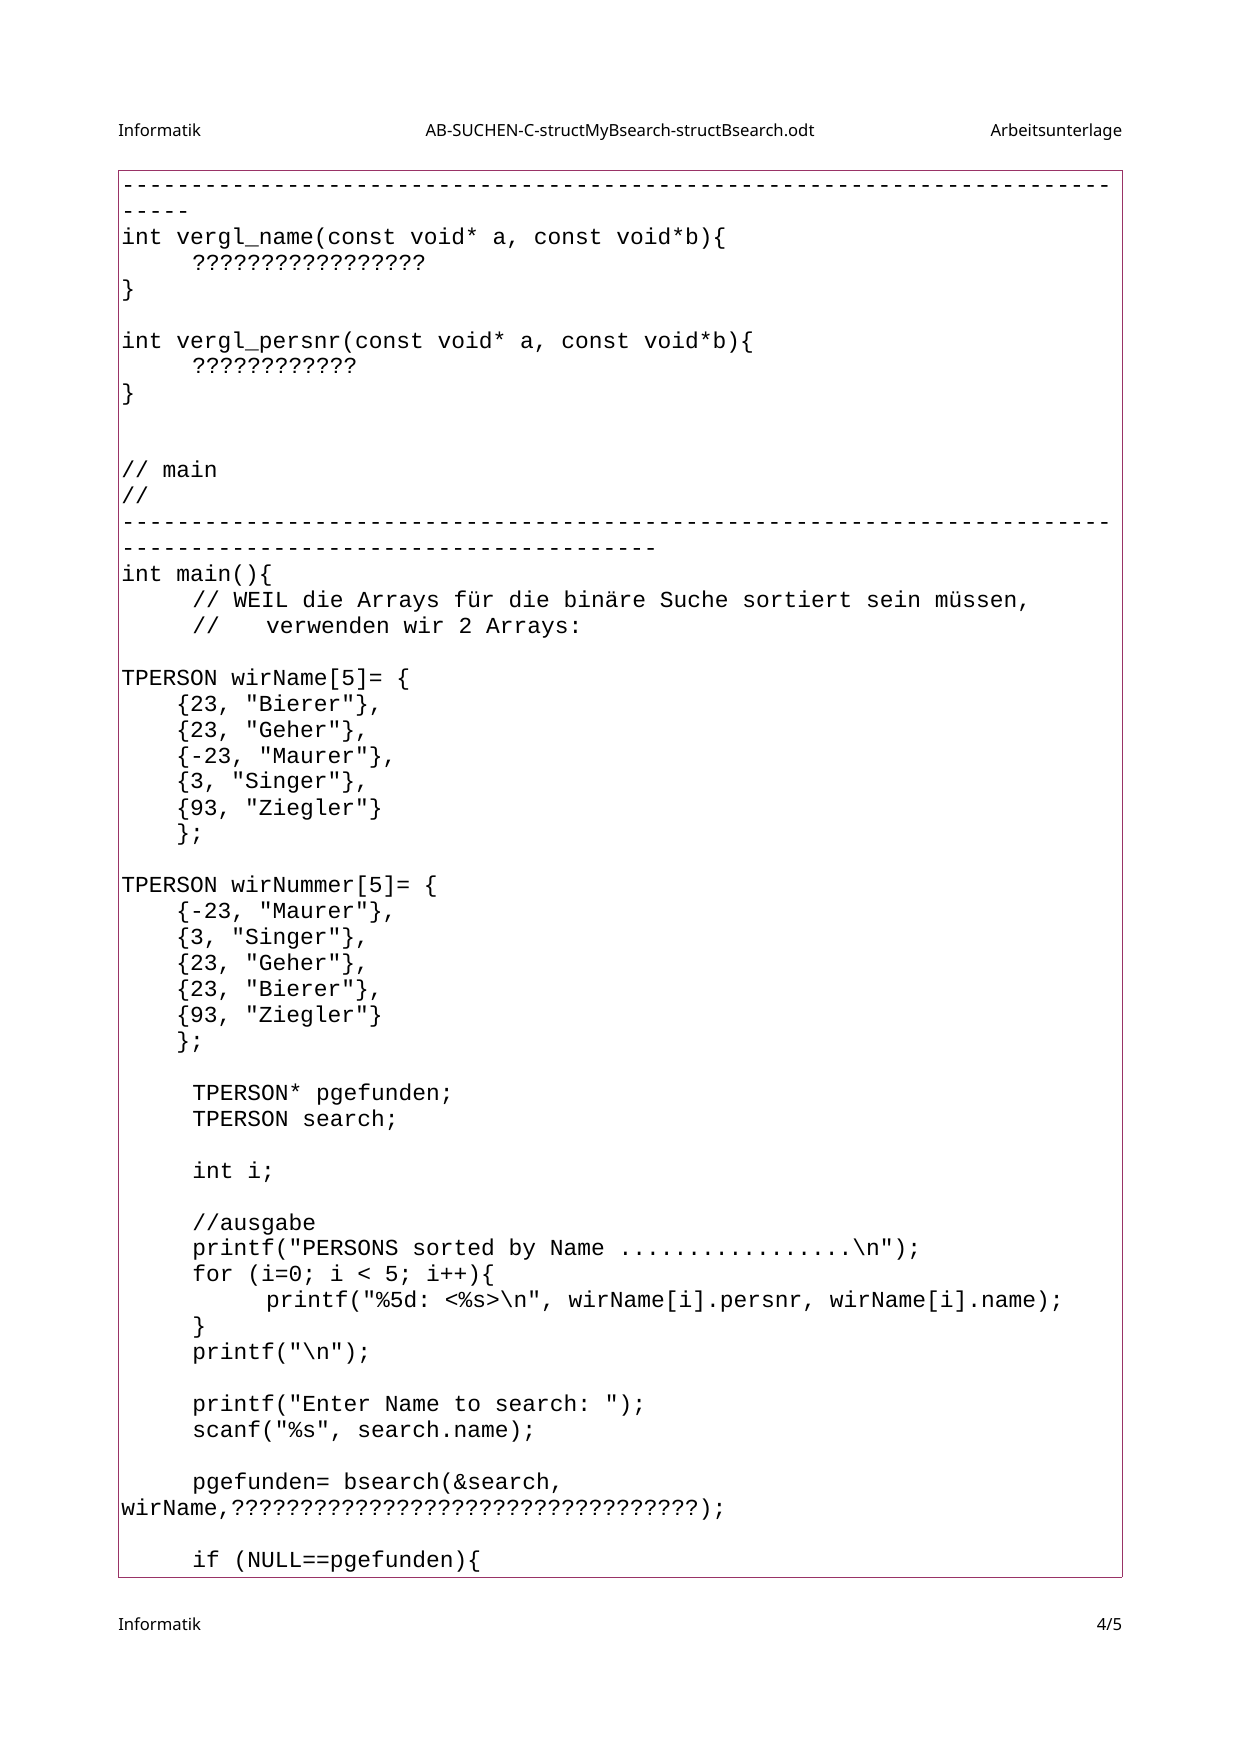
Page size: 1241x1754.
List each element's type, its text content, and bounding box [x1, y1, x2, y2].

text if (NULL==pgefunden){ [119, 1545, 1122, 1577]
text {3, "Singer"}, [119, 767, 1122, 793]
text } [119, 378, 1122, 404]
text TPERSON wirNummer[5]= { [119, 871, 1122, 897]
text int main(){ [119, 559, 1122, 585]
text //ausgabe [119, 1208, 1122, 1234]
text {-23, "Maurer"}, [119, 897, 1122, 922]
text int i; [119, 1156, 1122, 1182]
text printf("Enter Name to search: "); [119, 1389, 1122, 1415]
text TPERSON* pgefunden; [119, 1078, 1122, 1104]
text // verwenden wir 2 Arrays: [119, 611, 1122, 637]
text int vergl_name(const void* a, const void*b){ [119, 222, 1122, 248]
text printf("%5d: <%s>\n", wirName[i].persnr, wirName[i].name); [119, 1286, 1122, 1312]
text TPERSON wirName[5]= { [119, 663, 1122, 689]
text for (i=0; i < 5; i++){ [119, 1260, 1122, 1286]
text // WEIL die Arrays für die binäre Suche sortiert sein müssen, [119, 585, 1122, 611]
text } [119, 1312, 1122, 1337]
text printf("\n"); [119, 1337, 1122, 1363]
text {23, "Bierer"}, [119, 974, 1122, 1000]
text // main [119, 456, 1122, 482]
text pgefunden= bsearch(&search, wirName,??????????????????????????????????); [119, 1467, 1122, 1519]
text [119, 171, 1122, 222]
text printf("PERSONS sorted by Name .................\n"); [119, 1234, 1122, 1260]
text int vergl_persnr(const void* a, const void*b){ [119, 326, 1122, 352]
text TPERSON search; [119, 1104, 1122, 1130]
text } [119, 274, 1122, 300]
text {93, "Ziegler"} [119, 793, 1122, 819]
text scanf("%s", search.name); [119, 1415, 1122, 1441]
text }; [119, 819, 1122, 845]
text {23, "Geher"}, [119, 948, 1122, 974]
text // --------------------------------------------------------------------------------------------------------------- [119, 482, 1122, 559]
text ????????????????? [119, 248, 1122, 274]
text {3, "Singer"}, [119, 922, 1122, 948]
text {-23, "Maurer"}, [119, 741, 1122, 767]
text {93, "Ziegler"} [119, 1000, 1122, 1026]
text ???????????? [119, 352, 1122, 378]
text {23, "Bierer"}, [119, 689, 1122, 715]
text {23, "Geher"}, [119, 715, 1122, 741]
text }; [119, 1026, 1122, 1052]
